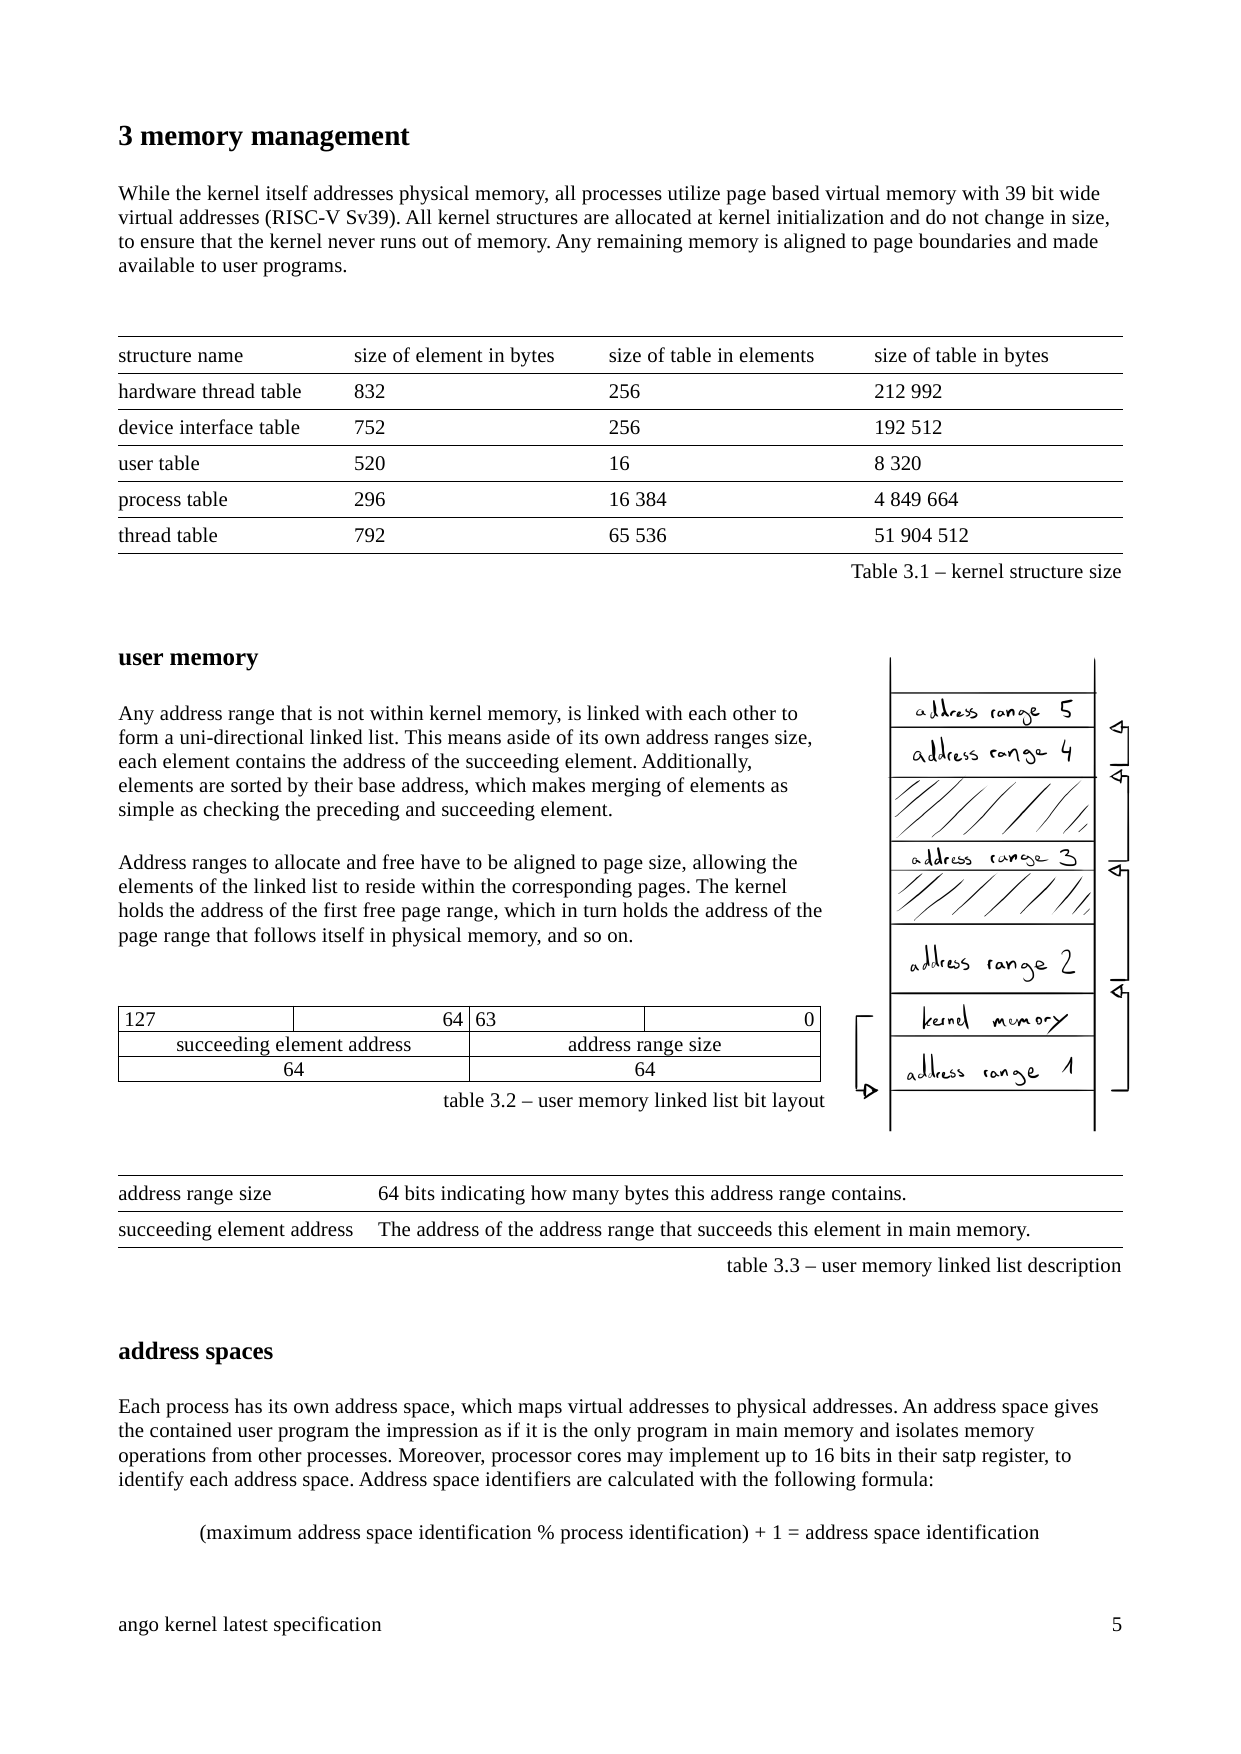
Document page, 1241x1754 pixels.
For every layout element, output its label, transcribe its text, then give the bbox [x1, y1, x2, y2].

table_header 127 [119, 1007, 293, 1031]
table_cell 16 [609, 446, 874, 481]
text 3 memory management [118, 118, 1122, 152]
table_cell 8 320 [874, 446, 1123, 481]
text Each process has its own address space, which maps virtual addresses to physical addresses. An address space gives the contained user program the impression as if it is the only program in main memory and isolates memory operations from other processes. Moreover, processor cores may implement up to 16 bits in their satp register, to identify each address space. Address space identifiers are calculated with the following formula: [118, 1394, 1122, 1491]
table_cell succeeding element address [118, 1212, 378, 1247]
table_cell The address of the address range that succeeds this element in main memory. [378, 1212, 1123, 1247]
table_cell 212 992 [874, 374, 1123, 408]
table_cell 192 512 [874, 410, 1123, 444]
table_cell address range size [470, 1032, 820, 1056]
table_header 64 bits indicating how many bytes this address range contains. [378, 1176, 1123, 1211]
table_header structure name [118, 337, 354, 372]
table_cell device interface table [118, 410, 354, 444]
table_cell 51 904 512 [874, 518, 1123, 553]
text table 3.3 – user memory linked list description [118, 1253, 1122, 1277]
table_cell 256 [609, 374, 874, 408]
table_cell 752 [354, 410, 609, 444]
table_cell 296 [354, 482, 609, 517]
table_cell process table [118, 482, 354, 517]
table_cell 65 536 [609, 518, 874, 553]
table_cell 832 [354, 374, 609, 408]
table_cell 64 [470, 1057, 820, 1081]
text address spaces [118, 1336, 1122, 1365]
table_cell hardware thread table [118, 374, 354, 408]
table_cell succeeding element address [119, 1032, 469, 1056]
text Any address range that is not within kernel memory, is linked with each other to form a uni-directional linked list. This means aside of its own address ranges size, each element contains the address of the succeeding element. Additionally, elements are sorted by their base address, which makes merging of elements as simple as checking the preceding and succeeding element. [118, 700, 854, 821]
table_header size of table in elements [609, 337, 874, 372]
text Address ranges to allocate and free have to be aligned to page size, allowing the elements of the linked list to reside within the corresponding pages. The kernel holds the address of the first free page range, which in turn holds the address of the page range that follows itself in physical memory, and so on. [118, 850, 854, 946]
table_cell user table [118, 446, 354, 481]
text Table 3.1 – kernel structure size [118, 559, 1122, 583]
text user memory [118, 642, 1122, 671]
text table 3.2 – user memory linked list bit layout [118, 1088, 854, 1112]
table_cell 256 [609, 410, 874, 444]
table_cell thread table [118, 518, 354, 553]
table_cell 16 384 [609, 482, 874, 517]
table_header size of table in bytes [874, 337, 1123, 372]
text While the kernel itself addresses physical memory, all processes utilize page based virtual memory with 39 bit wide virtual addresses (RISC-V Sv39). All kernel structures are allocated at kernel initialization and do not change in size, to ensure that the kernel never runs out of memory. Any remaining memory is aligned to page boundaries and made available to user programs. [118, 181, 1122, 277]
picture [854, 656, 1130, 1132]
table_cell 792 [354, 518, 609, 553]
table_header size of element in bytes [354, 337, 609, 372]
table_header 0 [645, 1007, 820, 1031]
table_header 63 [470, 1007, 644, 1031]
table_header address range size [118, 1176, 378, 1211]
table_cell 64 [119, 1057, 469, 1081]
text (maximum address space identification % process identification) + 1 = address space identification [118, 1520, 1122, 1544]
table_cell 520 [354, 446, 609, 481]
table_header 64 [294, 1007, 469, 1031]
table_cell 4 849 664 [874, 482, 1123, 517]
